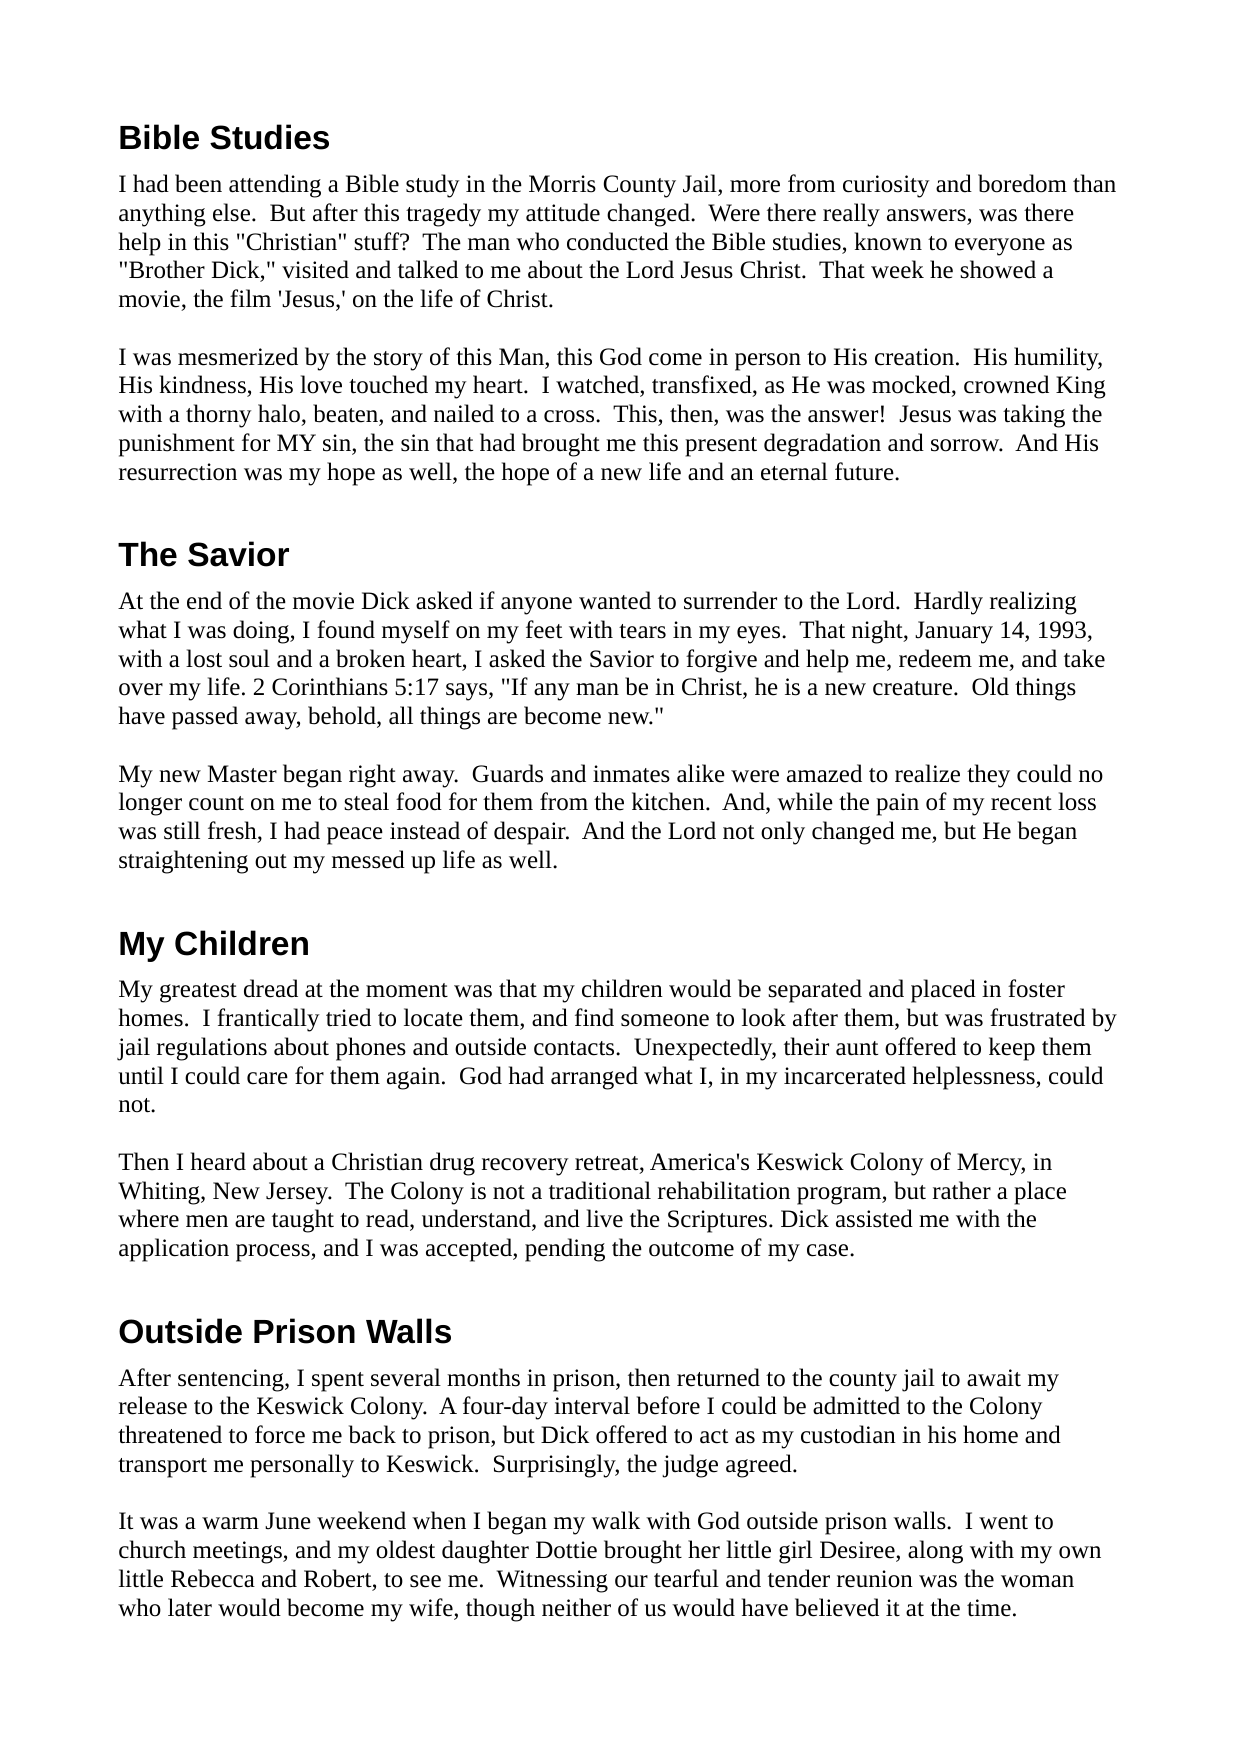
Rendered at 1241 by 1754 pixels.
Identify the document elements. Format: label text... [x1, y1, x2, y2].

text My new Master began right away. Guards and inmates alike were amazed to realize they could no longer count on me to steal food for them from the kitchen. And, while the pain of my recent loss was still fresh, I had peace instead of despair. And the Lord not only changed me, but He began straightening out my messed up life as well. [118, 759, 1122, 874]
text After sentencing, I spent several months in prison, then returned to the county jail to await my release to the Keswick Colony. A four-day interval before I could be admitted to the Colony threatened to force me back to prison, but Dick offered to act as my custodian in his home and transport me personally to Keswick. Surprisingly, the judge agreed. [118, 1363, 1122, 1478]
subtitle Outside Prison Walls [118, 1312, 1122, 1350]
subtitle Bible Studies [118, 118, 1122, 157]
subtitle The Savior [118, 535, 1122, 574]
text My greatest dread at the moment was that my children would be separated and placed in foster homes. I frantically tried to locate them, and find someone to look after them, but was frustrated by jail regulations about phones and outside contacts. Unexpectedly, their aunt offered to keep them until I could care for them again. God had arranged what I, in my incarcerated helplessness, could not. [118, 974, 1122, 1118]
text It was a warm June weekend when I began my walk with God outside prison walls. I went to church meetings, and my oldest daughter Dottie brought her little girl Desiree, along with my own little Rebecca and Robert, to see me. Witnessing our tearful and tender reunion was the woman who later would become my wife, though neither of us would have believed it at the time. [118, 1506, 1122, 1621]
text I had been attending a Bible study in the Morris County Jail, more from curiosity and boredom than anything else. But after this tragedy my attitude changed. Were there really answers, was there help in this "Christian" stuff? The man who conducted the Bible studies, known to everyone as "Brother Dick," visited and talked to me about the Lord Jesus Christ. That week he showed a movie, the film 'Jesus,' on the life of Christ. [118, 169, 1122, 313]
text I was mesmerized by the story of this Man, this God come in person to His creation. His humility, His kindness, His love touched my heart. I watched, transfixed, as He was mocked, crowned King with a thorny halo, beaten, and nailed to a cross. This, then, was the answer! Jesus was taking the punishment for MY sin, the sin that had brought me this present degradation and sorrow. And His resurrection was my hope as well, the hope of a new life and an eternal future. [118, 342, 1122, 486]
text At the end of the movie Dick asked if anyone wanted to surrender to the Lord. Hardly realizing what I was doing, I found myself on my feet with tears in my eyes. That night, January 14, 1993, with a lost soul and a broken heart, I asked the Savior to forgive and help me, redeem me, and take over my life. 2 Corinthians 5:17 says, "If any man be in Christ, he is a new creature. Old things have passed away, behold, all things are become new." [118, 586, 1122, 730]
text Then I heard about a Christian drug recovery retreat, America's Keswick Colony of Mercy, in Whiting, New Jersey. The Colony is not a traditional rehabilitation program, but rather a place where men are taught to read, understand, and live the Scriptures. Dick assisted me with the application process, and I was accepted, pending the outcome of my case. [118, 1147, 1122, 1262]
subtitle My Children [118, 923, 1122, 962]
